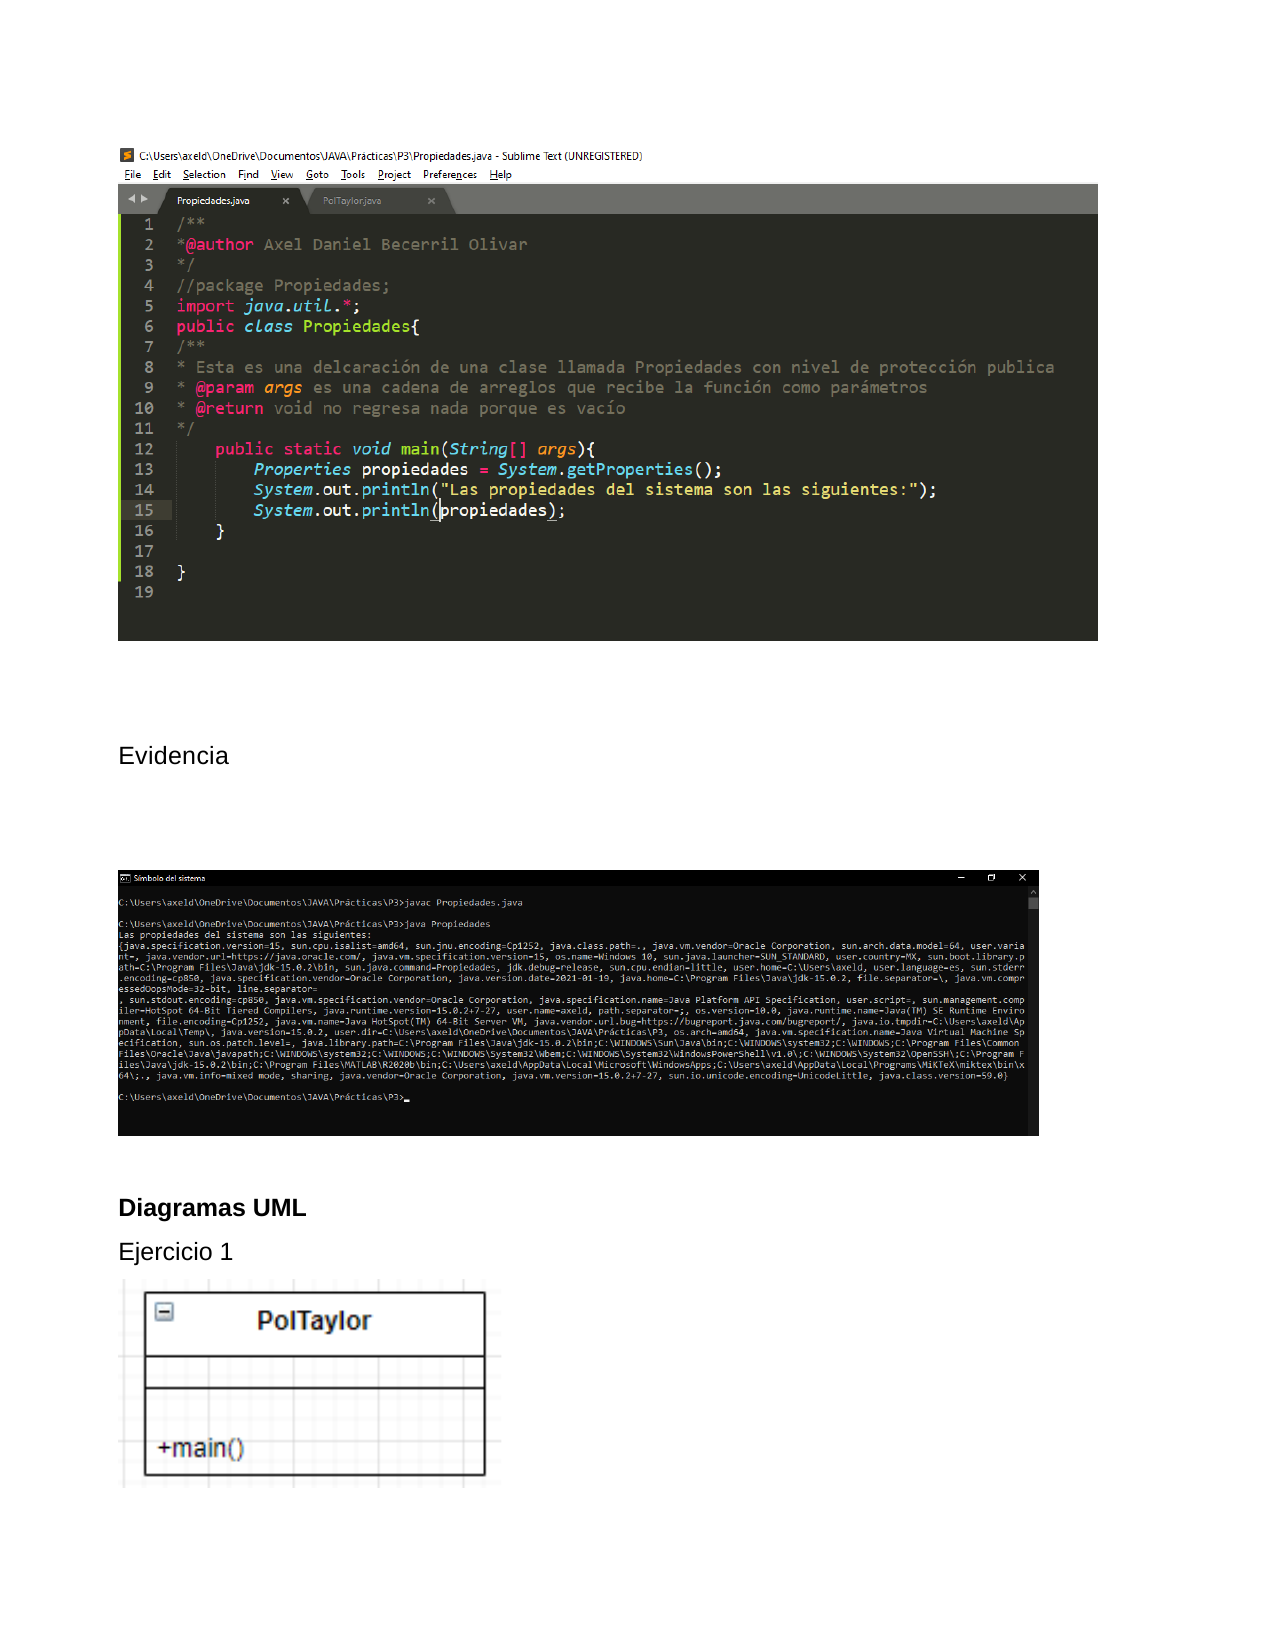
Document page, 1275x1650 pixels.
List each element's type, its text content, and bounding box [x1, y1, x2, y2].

text Evidencia [118, 741, 1205, 770]
text Ejercicio 1 [118, 1236, 1205, 1265]
text Diagramas UML [118, 1193, 1205, 1222]
